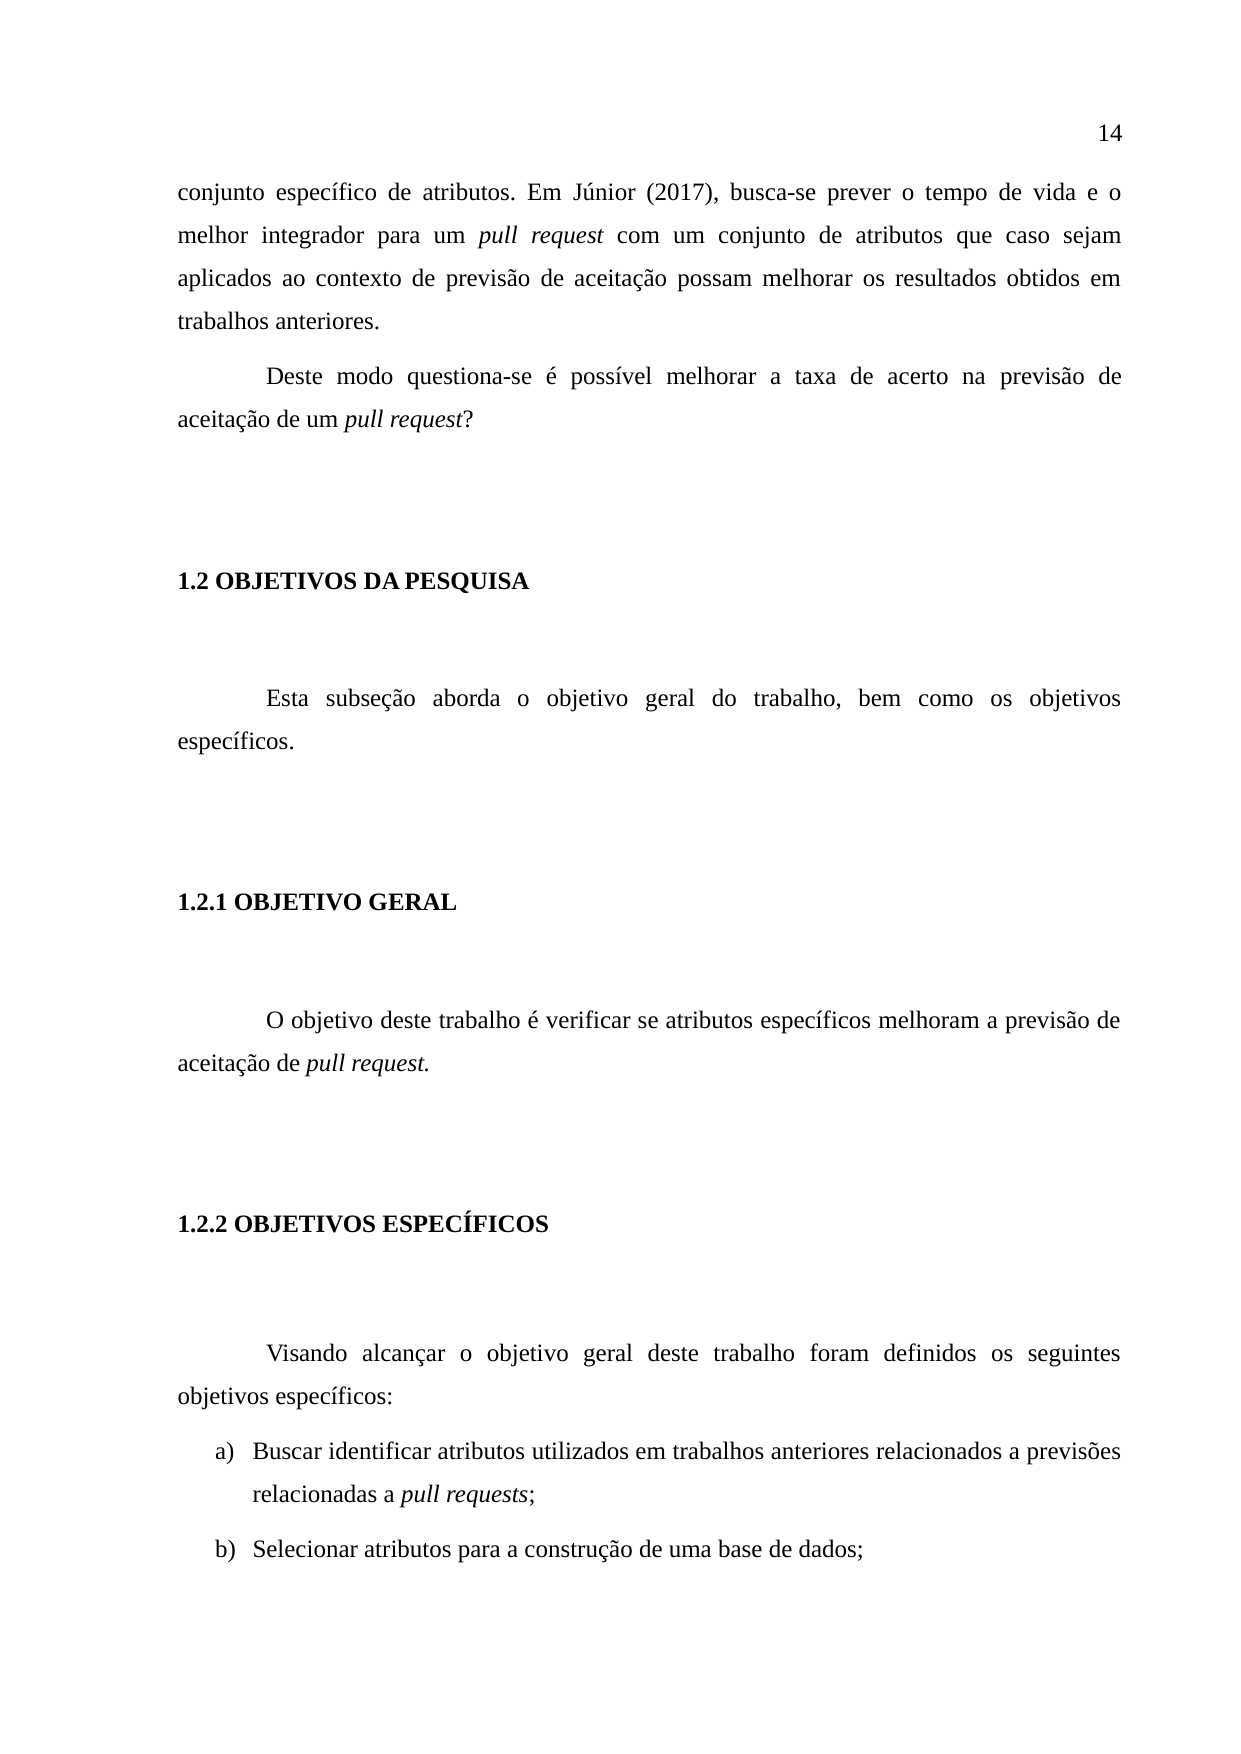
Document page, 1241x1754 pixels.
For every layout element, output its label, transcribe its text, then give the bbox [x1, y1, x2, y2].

text 1.2.2 Objetivos específicos [177, 1209, 1122, 1238]
text 1.2.1 Objetivo geral [177, 887, 1122, 916]
text Deste modo questiona-se é possível melhorar a taxa de acerto na previsão de aceitação de um pull request? [177, 361, 1122, 433]
list Buscar identificar atributos utilizados em trabalhos anteriores relacionados a previsões relacionadas a pull requests; [215, 1436, 1122, 1508]
text 1.2 objetivos da pesquisa [177, 566, 1122, 594]
list Selecionar atributos para a construção de uma base de dados; [215, 1534, 1122, 1563]
text conjunto específico de atributos. Em Júnior (2017), busca-se prever o tempo de vida e o melhor integrador para um pull request com um conjunto de atributos que caso sejam aplicados ao contexto de previsão de aceitação possam melhorar os resultados obtidos em trabalhos anteriores. [177, 177, 1122, 335]
text Esta subseção aborda o objetivo geral do trabalho, bem como os objetivos específicos. [177, 683, 1122, 755]
text O objetivo deste trabalho é verificar se atributos específicos melhoram a previsão de aceitação de pull request. [177, 1005, 1122, 1077]
text Visando alcançar o objetivo geral deste trabalho foram definidos os seguintes objetivos específicos: [177, 1338, 1122, 1410]
